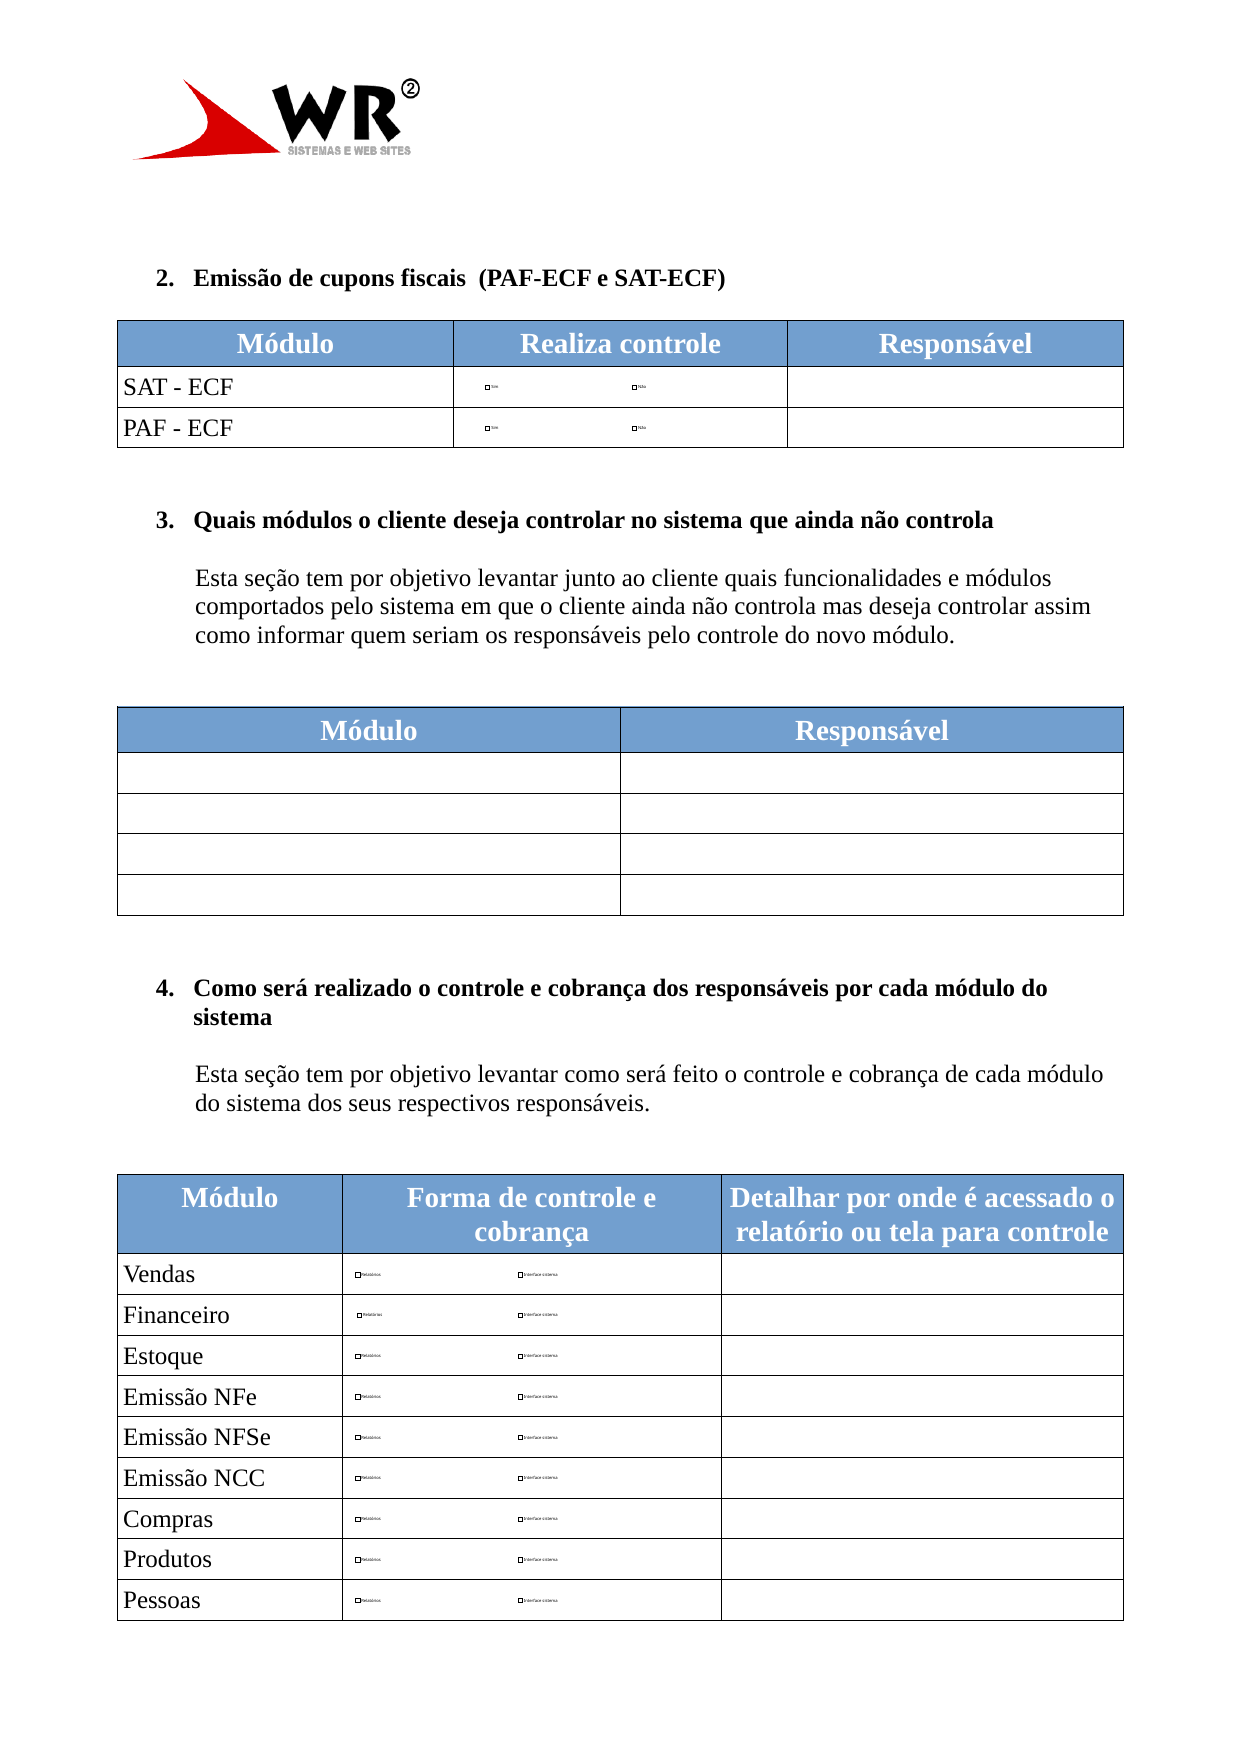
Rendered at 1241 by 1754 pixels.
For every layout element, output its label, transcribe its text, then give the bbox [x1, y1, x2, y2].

table_cell Emissão NCC [118, 1458, 342, 1497]
table_cell [118, 794, 620, 833]
table_cell Compras [118, 1499, 342, 1538]
table_header Módulo [118, 1175, 342, 1253]
table_cell [722, 1499, 1123, 1538]
table_cell [621, 875, 1123, 915]
table_cell [118, 875, 620, 915]
list Como será realizado o controle e cobrança dos responsáveis por cada módulo do sistema [156, 973, 1123, 1030]
table_cell [722, 1539, 1123, 1579]
table_cell [722, 1580, 1123, 1620]
table_cell [722, 1376, 1123, 1416]
table_cell [788, 408, 1123, 447]
table_cell [343, 1499, 721, 1538]
table_cell SAT - ECF [118, 367, 453, 406]
table_cell [343, 1458, 721, 1497]
table_cell [343, 1295, 721, 1334]
table_header Detalhar por onde é acessado o relatório ou tela para controle [722, 1175, 1123, 1253]
table_cell [788, 367, 1123, 406]
table_cell Emissão NFSe [118, 1417, 342, 1457]
table_cell [621, 794, 1123, 833]
list Quais módulos o cliente deseja controlar no sistema que ainda não controla [156, 505, 1123, 534]
table_cell Emissão NFe [118, 1376, 342, 1416]
table_cell [722, 1336, 1123, 1375]
picture [131, 77, 421, 162]
table_cell [722, 1417, 1123, 1457]
table_cell [722, 1254, 1123, 1294]
table_cell [118, 753, 620, 793]
table_header Realiza controle [454, 321, 787, 366]
table_cell [454, 408, 787, 447]
table_cell [343, 1254, 721, 1294]
table_cell [343, 1417, 721, 1457]
text Esta seção tem por objetivo levantar junto ao cliente quais funcionalidades e módulos comportados pelo sistema em que o cliente ainda não controla mas deseja controlar assim como informar quem seriam os responsáveis pelo controle do novo módulo. [195, 563, 1123, 649]
table_cell [722, 1458, 1123, 1497]
table_cell Produtos [118, 1539, 342, 1579]
table_cell [343, 1539, 721, 1579]
table_header Módulo [118, 321, 453, 366]
table_cell [118, 834, 620, 874]
table_cell PAF - ECF [118, 408, 453, 447]
table_header Responsável [788, 321, 1123, 366]
table_cell Estoque [118, 1336, 342, 1375]
table_cell [343, 1336, 721, 1375]
table_cell [621, 834, 1123, 874]
table_header Módulo [118, 708, 620, 752]
table_header Responsável [621, 708, 1123, 752]
table_cell [343, 1580, 721, 1620]
table_cell [454, 367, 787, 406]
table_cell Vendas [118, 1254, 342, 1294]
list Emissão de cupons fiscais (PAF-ECF e SAT-ECF) [156, 263, 1123, 291]
text Esta seção tem por objetivo levantar como será feito o controle e cobrança de cada módulo do sistema dos seus respectivos responsáveis. [195, 1059, 1123, 1117]
table_cell [621, 753, 1123, 793]
table_cell Financeiro [118, 1295, 342, 1334]
table_cell Pessoas [118, 1580, 342, 1620]
table_cell [343, 1376, 721, 1416]
table_header Forma de controle e cobrança [343, 1175, 721, 1253]
table_cell [722, 1295, 1123, 1334]
